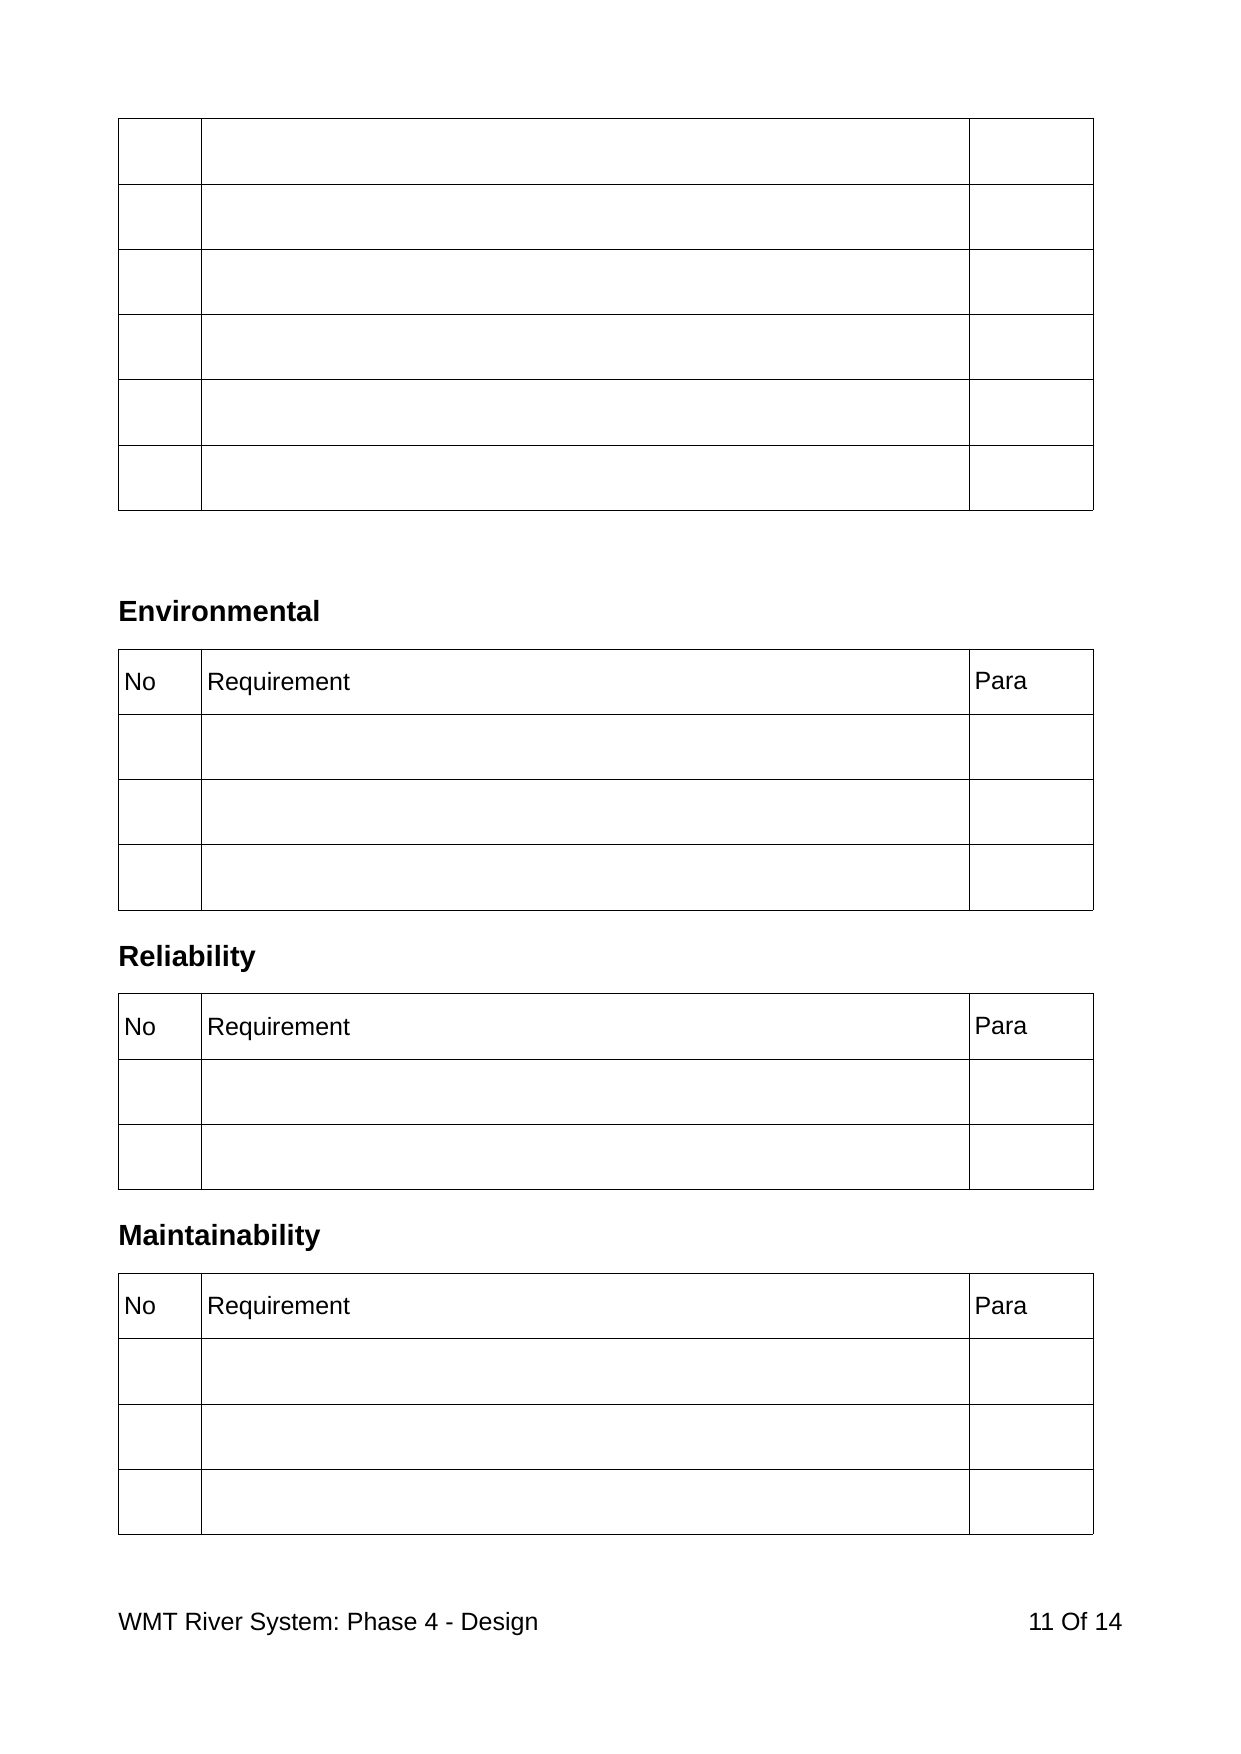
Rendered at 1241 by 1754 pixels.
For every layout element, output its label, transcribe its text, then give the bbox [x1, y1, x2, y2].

table_cell [119, 715, 201, 779]
table_cell [970, 446, 1093, 510]
table_cell [970, 1060, 1093, 1124]
table_header Requirement [202, 994, 969, 1059]
table_cell [970, 315, 1093, 379]
subtitle Reliability [118, 938, 1122, 972]
subtitle Environmental [118, 594, 1122, 627]
table_cell [970, 1470, 1093, 1534]
table_cell [202, 185, 969, 249]
table_header No [119, 1274, 201, 1338]
table_cell [202, 1339, 969, 1403]
table_cell [202, 715, 969, 779]
table_cell [119, 185, 201, 249]
table_cell [119, 1470, 201, 1534]
table_cell [970, 780, 1093, 844]
table_cell [202, 1470, 969, 1534]
table_header No [119, 650, 201, 714]
table_cell [970, 1125, 1093, 1189]
table_cell [202, 119, 969, 183]
table_cell [202, 446, 969, 510]
table_cell [202, 315, 969, 379]
table_header Para [970, 1274, 1093, 1338]
table_cell [119, 1339, 201, 1403]
table_cell [970, 380, 1093, 445]
table_cell [119, 380, 201, 445]
table_cell [970, 185, 1093, 249]
table_cell [119, 1125, 201, 1189]
table_cell [970, 119, 1093, 183]
table_cell [970, 250, 1093, 314]
table_cell [202, 845, 969, 910]
table_cell [119, 446, 201, 510]
table_cell [202, 250, 969, 314]
table_cell [119, 1060, 201, 1124]
table_cell [119, 845, 201, 910]
table_cell [119, 250, 201, 314]
table_cell [202, 1060, 969, 1124]
table_cell [119, 780, 201, 844]
table_cell [202, 1125, 969, 1189]
table_cell [970, 1405, 1093, 1469]
table_cell [202, 380, 969, 445]
table_cell [970, 715, 1093, 779]
table_cell [970, 1339, 1093, 1403]
table_header Requirement [202, 1274, 969, 1338]
table_header Requirement [202, 650, 969, 714]
table_cell [119, 119, 201, 183]
table_cell [970, 845, 1093, 910]
subtitle Maintainability [118, 1218, 1122, 1252]
table_cell [119, 1405, 201, 1469]
table_cell [119, 315, 201, 379]
table_cell [202, 780, 969, 844]
table_cell [202, 1405, 969, 1469]
table_header No [119, 994, 201, 1059]
table_header Para [970, 650, 1093, 714]
table_header Para [970, 994, 1093, 1059]
